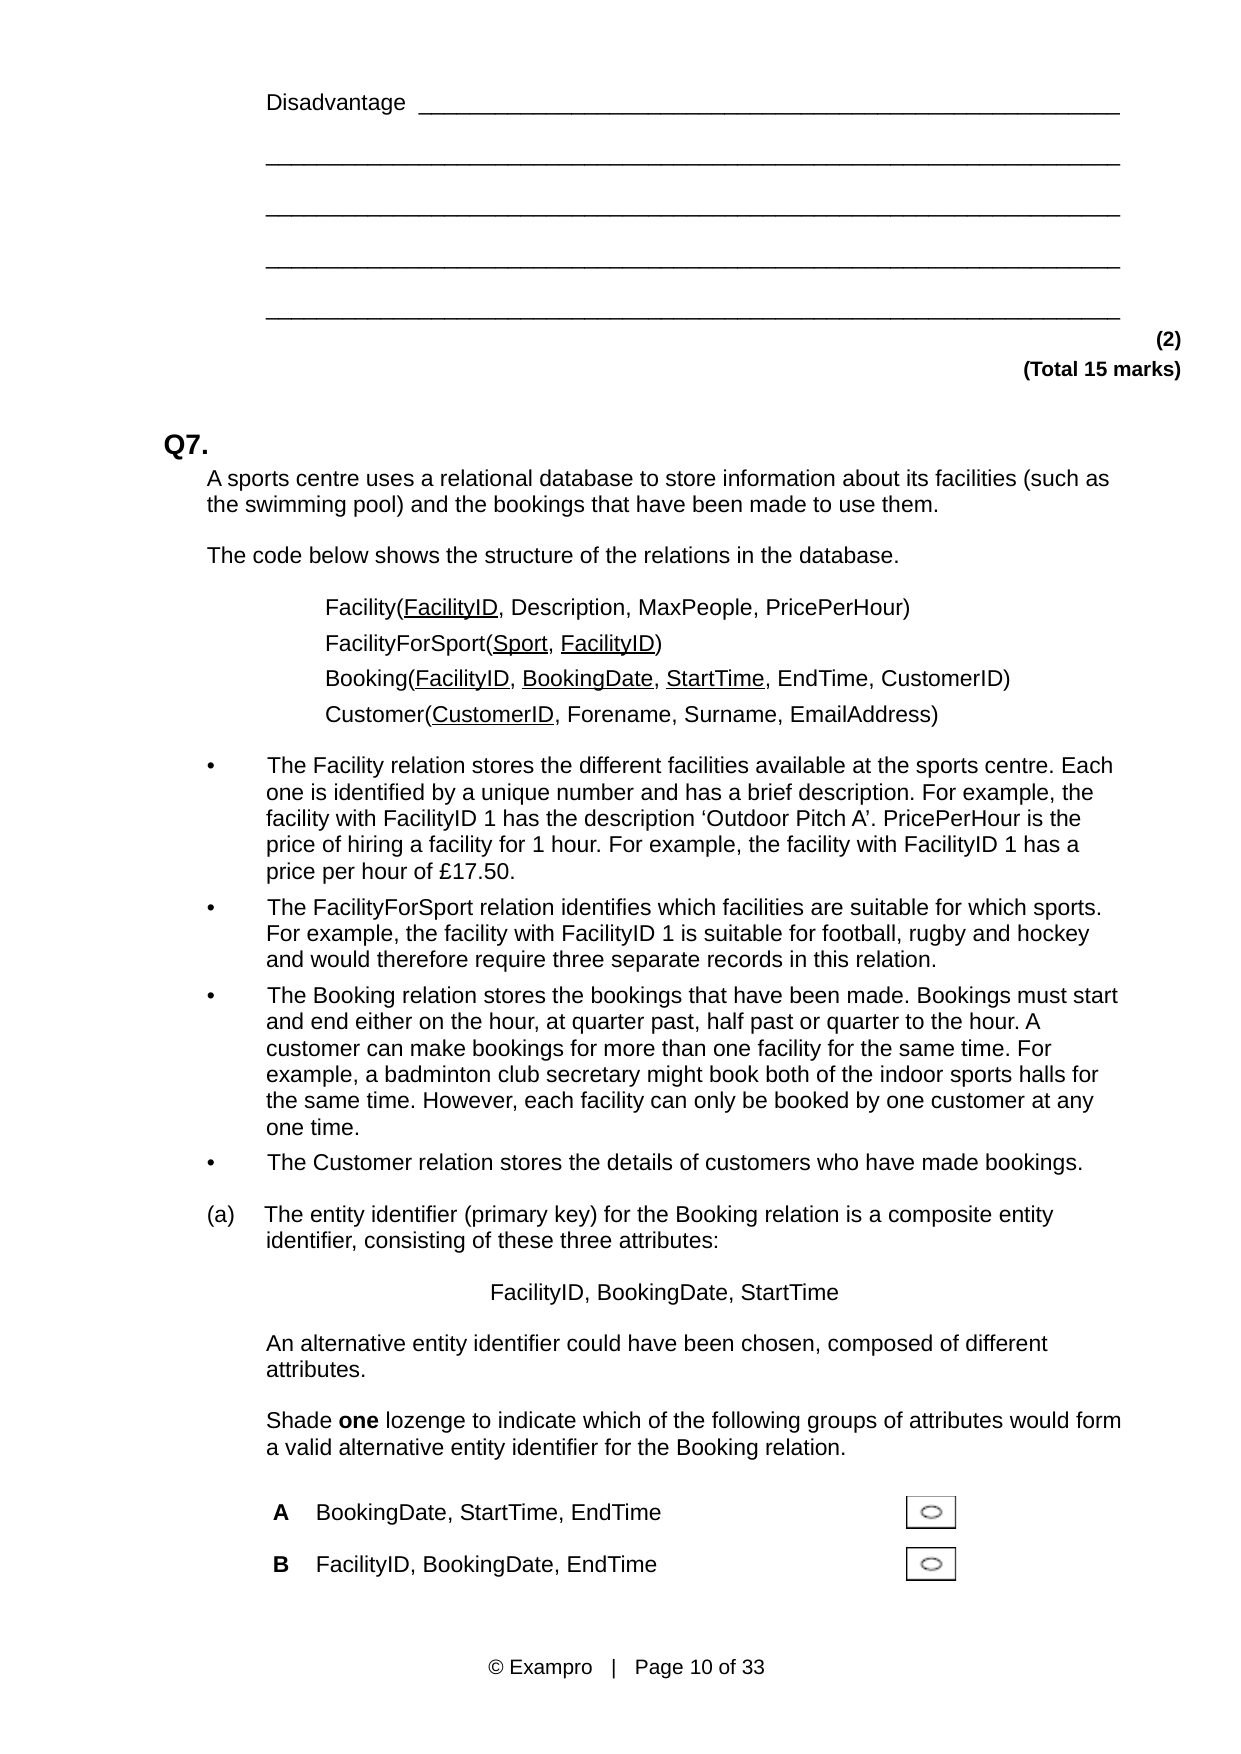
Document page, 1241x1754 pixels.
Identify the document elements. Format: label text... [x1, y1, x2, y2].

text (Total 15 marks) [148, 357, 1181, 381]
text (2) [148, 327, 1181, 351]
table_cell FacilityID, BookingDate, EndTime [309, 1538, 883, 1590]
table_cell B [266, 1538, 309, 1590]
text Q7. [163, 428, 1176, 460]
text Booking(FacilityID, BookingDate, StartTime, EndTime, CustomerID) [325, 665, 1122, 692]
text Disadvantage _______________________________________________________ [266, 88, 1122, 115]
text FacilityID, BookingDate, StartTime [148, 1278, 1181, 1305]
text • The Facility relation stores the different facilities available at the sports centre. Each one is identified by a unique number and has a brief description. For example, the facility with FacilityID 1 has the description ‘Outdoor Pitch A’. PricePerHour is the price of hiring a facility for 1 hour. For example, the facility with FacilityID 1 has a price per hour of £17.50. [207, 752, 1122, 884]
picture [906, 1496, 957, 1529]
text An alternative entity identifier could have been chosen, composed of different attributes. [266, 1330, 1122, 1382]
text Facility(FacilityID, Description, MaxPeople, PricePerHour) [325, 594, 1122, 620]
text Shade one lozenge to indicate which of the following groups of attributes would form a valid alternative entity identifier for the Booking relation. [266, 1407, 1122, 1460]
text ___________________________________________________________________ [266, 243, 1122, 269]
table_header BookingDate, StartTime, EndTime [309, 1487, 883, 1538]
text • The FacilityForSport relation identifies which facilities are suitable for which sports. For example, the facility with FacilityID 1 is suitable for football, rugby and hockey and would therefore require three separate records in this relation. [207, 893, 1122, 972]
table_cell [883, 1538, 979, 1590]
text ___________________________________________________________________ [266, 191, 1122, 218]
text (a) The entity identifier (primary key) for the Booking relation is a composite entity identifier, consisting of these three attributes: [207, 1201, 1122, 1253]
text ___________________________________________________________________ [266, 140, 1122, 166]
text ___________________________________________________________________ [266, 294, 1122, 320]
text A sports centre uses a relational database to store information about its facilities (such as the swimming pool) and the bookings that have been made to use them. [207, 465, 1122, 517]
text FacilityForSport(Sport, FacilityID) [325, 629, 1122, 656]
text • The Customer relation stores the details of customers who have made bookings. [207, 1149, 1122, 1176]
table_header [883, 1487, 979, 1538]
text Customer(CustomerID, Forename, Surname, EmailAddress) [325, 701, 1122, 727]
text • The Booking relation stores the bookings that have been made. Bookings must start and end either on the hour, at quarter past, half past or quarter to the hour. A customer can make bookings for more than one facility for the same time. For example, a badminton club secretary might book both of the indoor sports halls for the same time. However, each facility can only be booked by one customer at any one time. [207, 982, 1122, 1140]
table_header A [266, 1487, 309, 1538]
text The code below shows the structure of the relations in the database. [207, 542, 1122, 569]
picture [906, 1547, 957, 1581]
